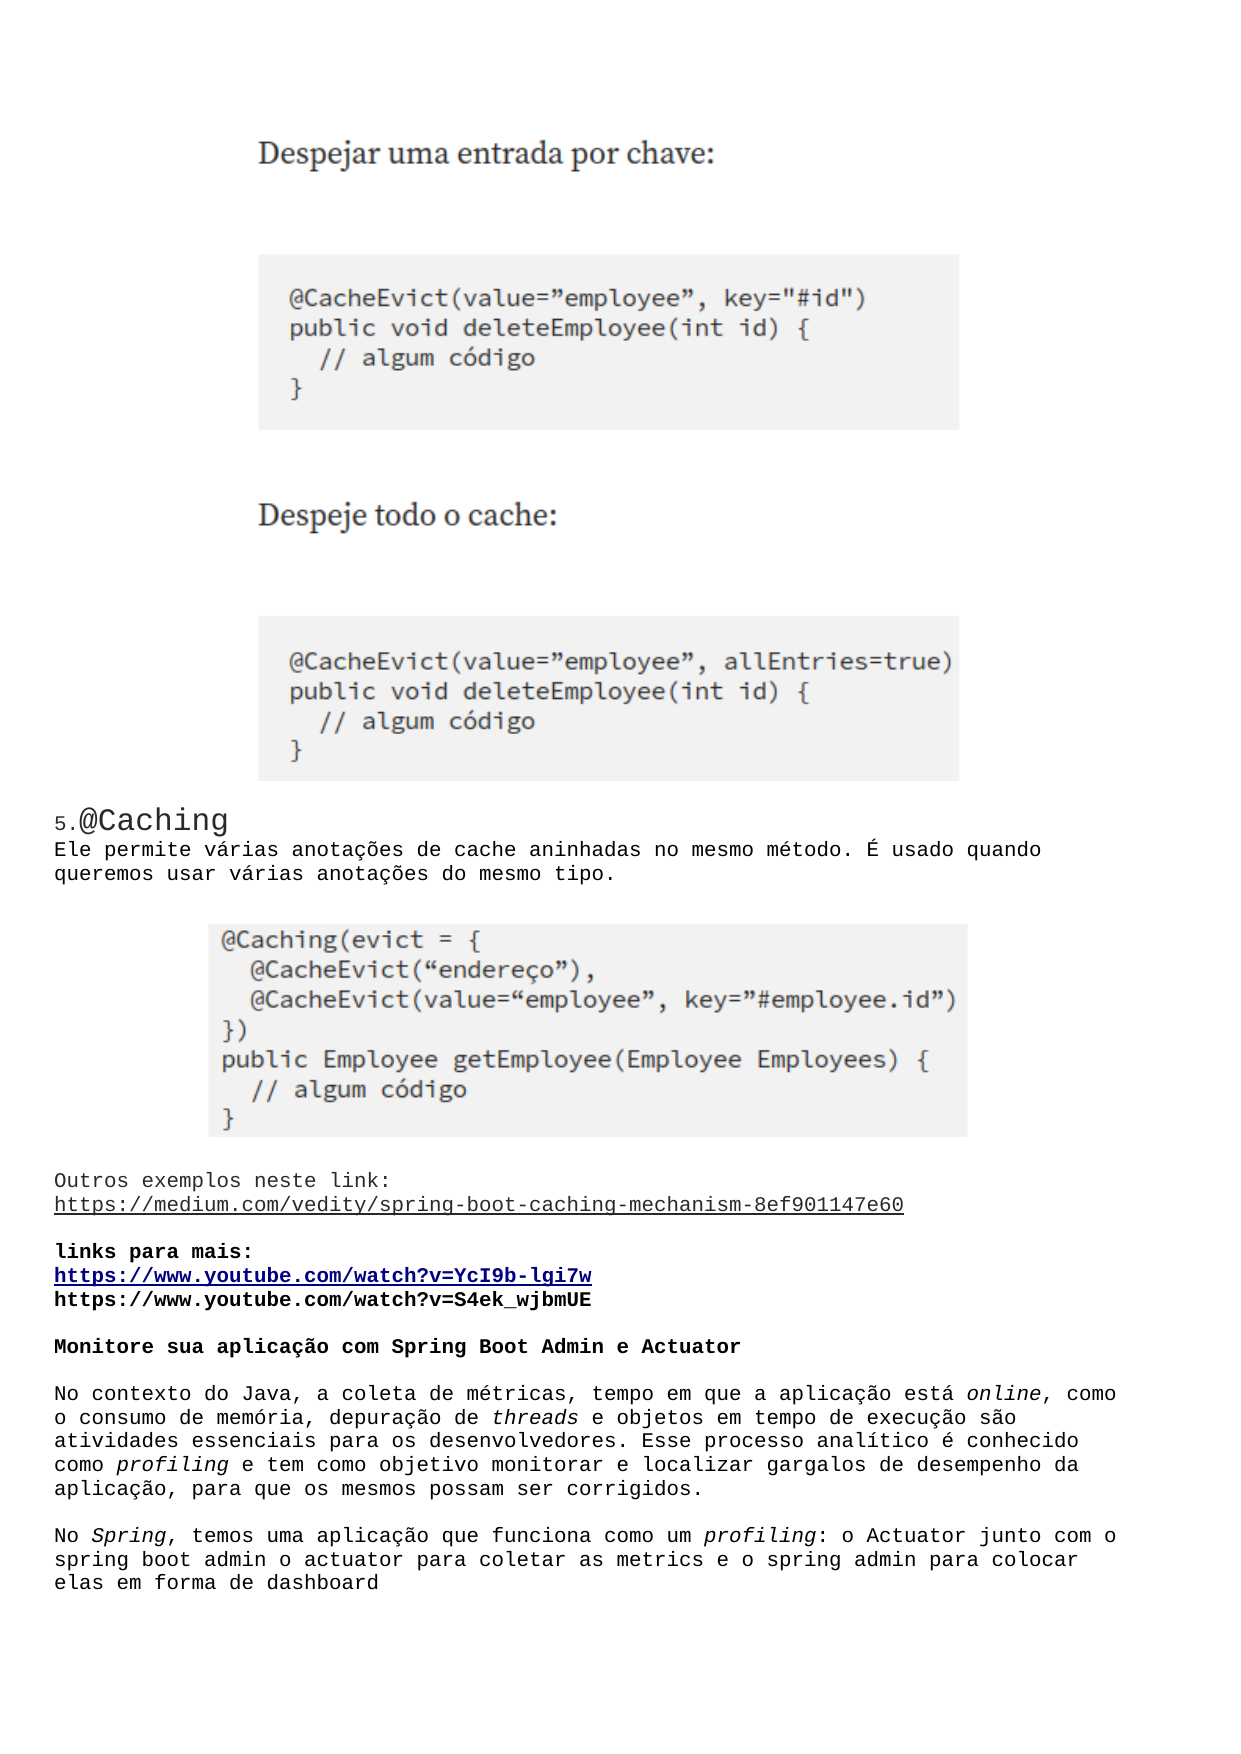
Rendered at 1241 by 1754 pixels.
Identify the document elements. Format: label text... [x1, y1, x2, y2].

text https://www.youtube.com/watch?v=YcI9b-lgi7w [54, 1265, 1122, 1288]
picture [208, 924, 968, 1137]
text No contexto do Java, a coleta de métricas, tempo em que a aplicação está online, como o consumo de memória, depuração de threads e objetos em tempo de execução são atividades essenciais para os desenvolvedores. Esse processo analítico é conhecido como profiling e tem como objetivo monitorar e localizar gargalos de desempenho da aplicação, para que os mesmos possam ser corrigidos. [54, 1383, 1122, 1501]
text 5.@Caching [54, 804, 1122, 839]
text links para mais: [54, 1241, 1122, 1265]
picture [254, 132, 960, 781]
text No Spring, temos uma aplicação que funciona como um profiling: o Actuator junto com o spring boot admin o actuator para coletar as metrics e o spring admin para colocar elas em forma de dashboard [54, 1525, 1122, 1596]
text Ele permite várias anotações de cache aninhadas no mesmo método. É usado quando queremos usar várias anotações do mesmo tipo. [54, 839, 1122, 887]
text https://www.youtube.com/watch?v=S4ek_wjbmUE [54, 1288, 1122, 1312]
text https://medium.com/vedity/spring-boot-caching-mechanism-8ef901147e60 [54, 1194, 1122, 1218]
text Monitore sua aplicação com Spring Boot Admin e Actuator [54, 1336, 1122, 1359]
text Outros exemplos neste link: [54, 1170, 1122, 1194]
